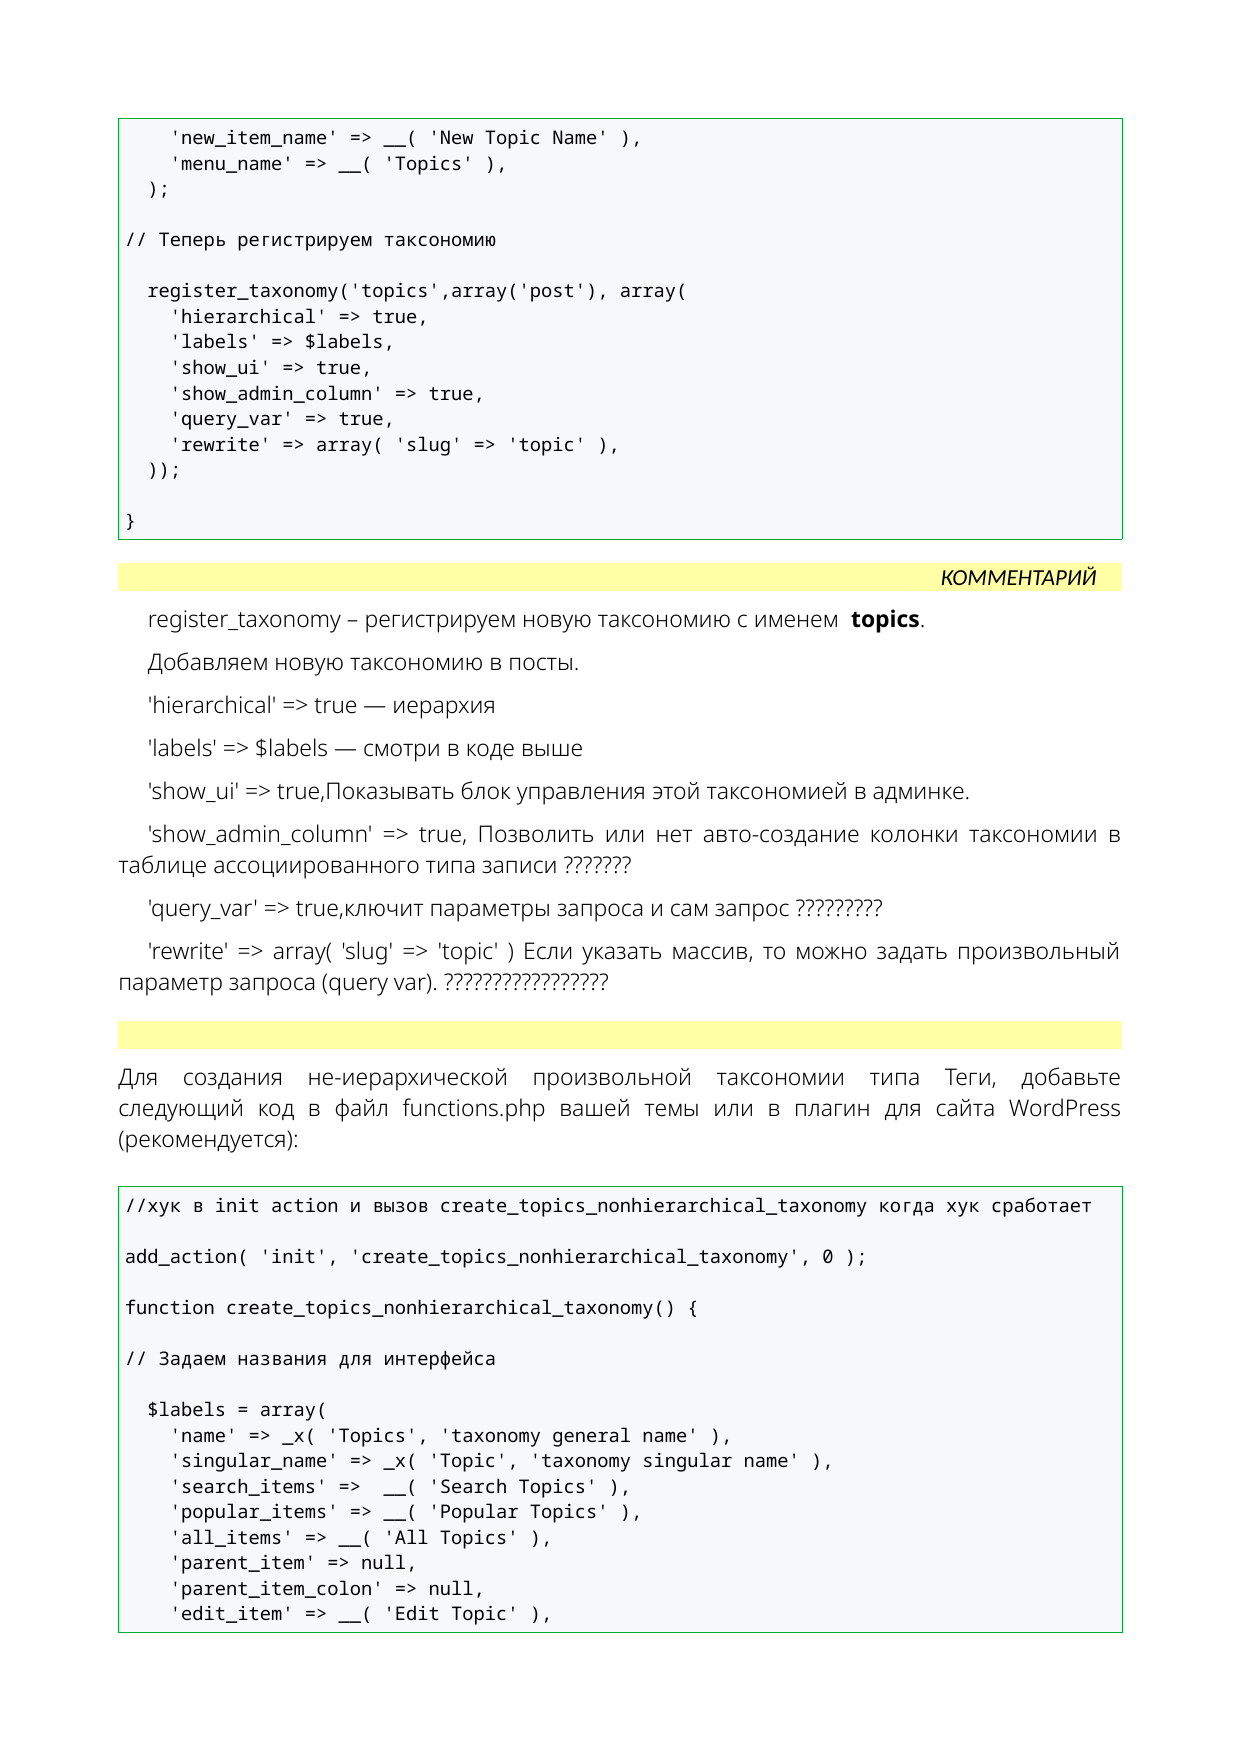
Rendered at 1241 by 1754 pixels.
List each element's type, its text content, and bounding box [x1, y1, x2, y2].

text )); [119, 450, 1122, 475]
text 'name' => _x( 'Topics', 'taxonomy general name' ), [119, 1416, 1122, 1441]
text 'rewrite' => array( 'slug' => 'topic' ), [119, 424, 1122, 450]
text function create_topics_nonhierarchical_taxonomy() { [119, 1288, 1122, 1313]
text 'edit_item' => __( 'Edit Topic' ), [119, 1594, 1122, 1632]
text Для создания не-иерархической произвольной таксономии типа Теги, добавьте следующий код в файл functions.php вашей темы или в плагин для сайта WordPress (рекомендуется): [118, 1061, 1122, 1155]
text //хук в init action и вызов create_topics_nonhierarchical_taxonomy когда хук сработает [119, 1187, 1122, 1211]
text add_action( 'init', 'create_topics_nonhierarchical_taxonomy', 0 ); [119, 1237, 1122, 1262]
text 'parent_item_colon' => null, [119, 1569, 1122, 1594]
text } [119, 501, 1122, 539]
text Добавляем новую таксономию в посты. [118, 646, 1122, 677]
text 'show_admin_column' => true, [119, 373, 1122, 399]
text 'show_ui' => true, [119, 348, 1122, 373]
text // Задаем названия для интерфейса [119, 1339, 1122, 1364]
text 'query_var' => true, [119, 399, 1122, 424]
text $labels = array( [119, 1390, 1122, 1416]
text 'show_ui' => true,Показывать блок управления этой таксономией в админке. [118, 775, 1122, 806]
text 'show_admin_column' => true, Позволить или нет авто-создание колонки таксономии в таблице ассоциированного типа записи ??????? [118, 818, 1122, 880]
text ); [119, 169, 1122, 195]
text 'labels' => $labels — смотри в коде выше [118, 732, 1122, 763]
text register_taxonomy('topics',array('post'), array( [119, 271, 1122, 297]
text 'new_item_name' => __( 'New Topic Name' ), [119, 119, 1122, 144]
text Комментарий [118, 563, 1122, 591]
text 'menu_name' => __( 'Topics' ), [119, 144, 1122, 169]
text 'singular_name' => _x( 'Topic', 'taxonomy singular name' ), [119, 1441, 1122, 1467]
text // Теперь регистрируем таксономию [119, 220, 1122, 246]
text 'query_var' => true,ключит параметры запроса и сам запрос ????????? [118, 892, 1122, 923]
text 'search_items' => __( 'Search Topics' ), [119, 1467, 1122, 1492]
text register_taxonomy – регистрируем новую таксономию с именем topics. [118, 603, 1122, 634]
text 'parent_item' => null, [119, 1543, 1122, 1569]
text 'all_items' => __( 'All Topics' ), [119, 1518, 1122, 1543]
text 'rewrite' => array( 'slug' => 'topic' ) Если указать массив, то можно задать произвольный параметр запроса (query var). ????????????????? [118, 935, 1122, 998]
text 'labels' => $labels, [119, 322, 1122, 348]
text 'popular_items' => __( 'Popular Topics' ), [119, 1492, 1122, 1518]
text 'hierarchical' => true — иерархия [118, 689, 1122, 720]
text 'hierarchical' => true, [119, 297, 1122, 322]
